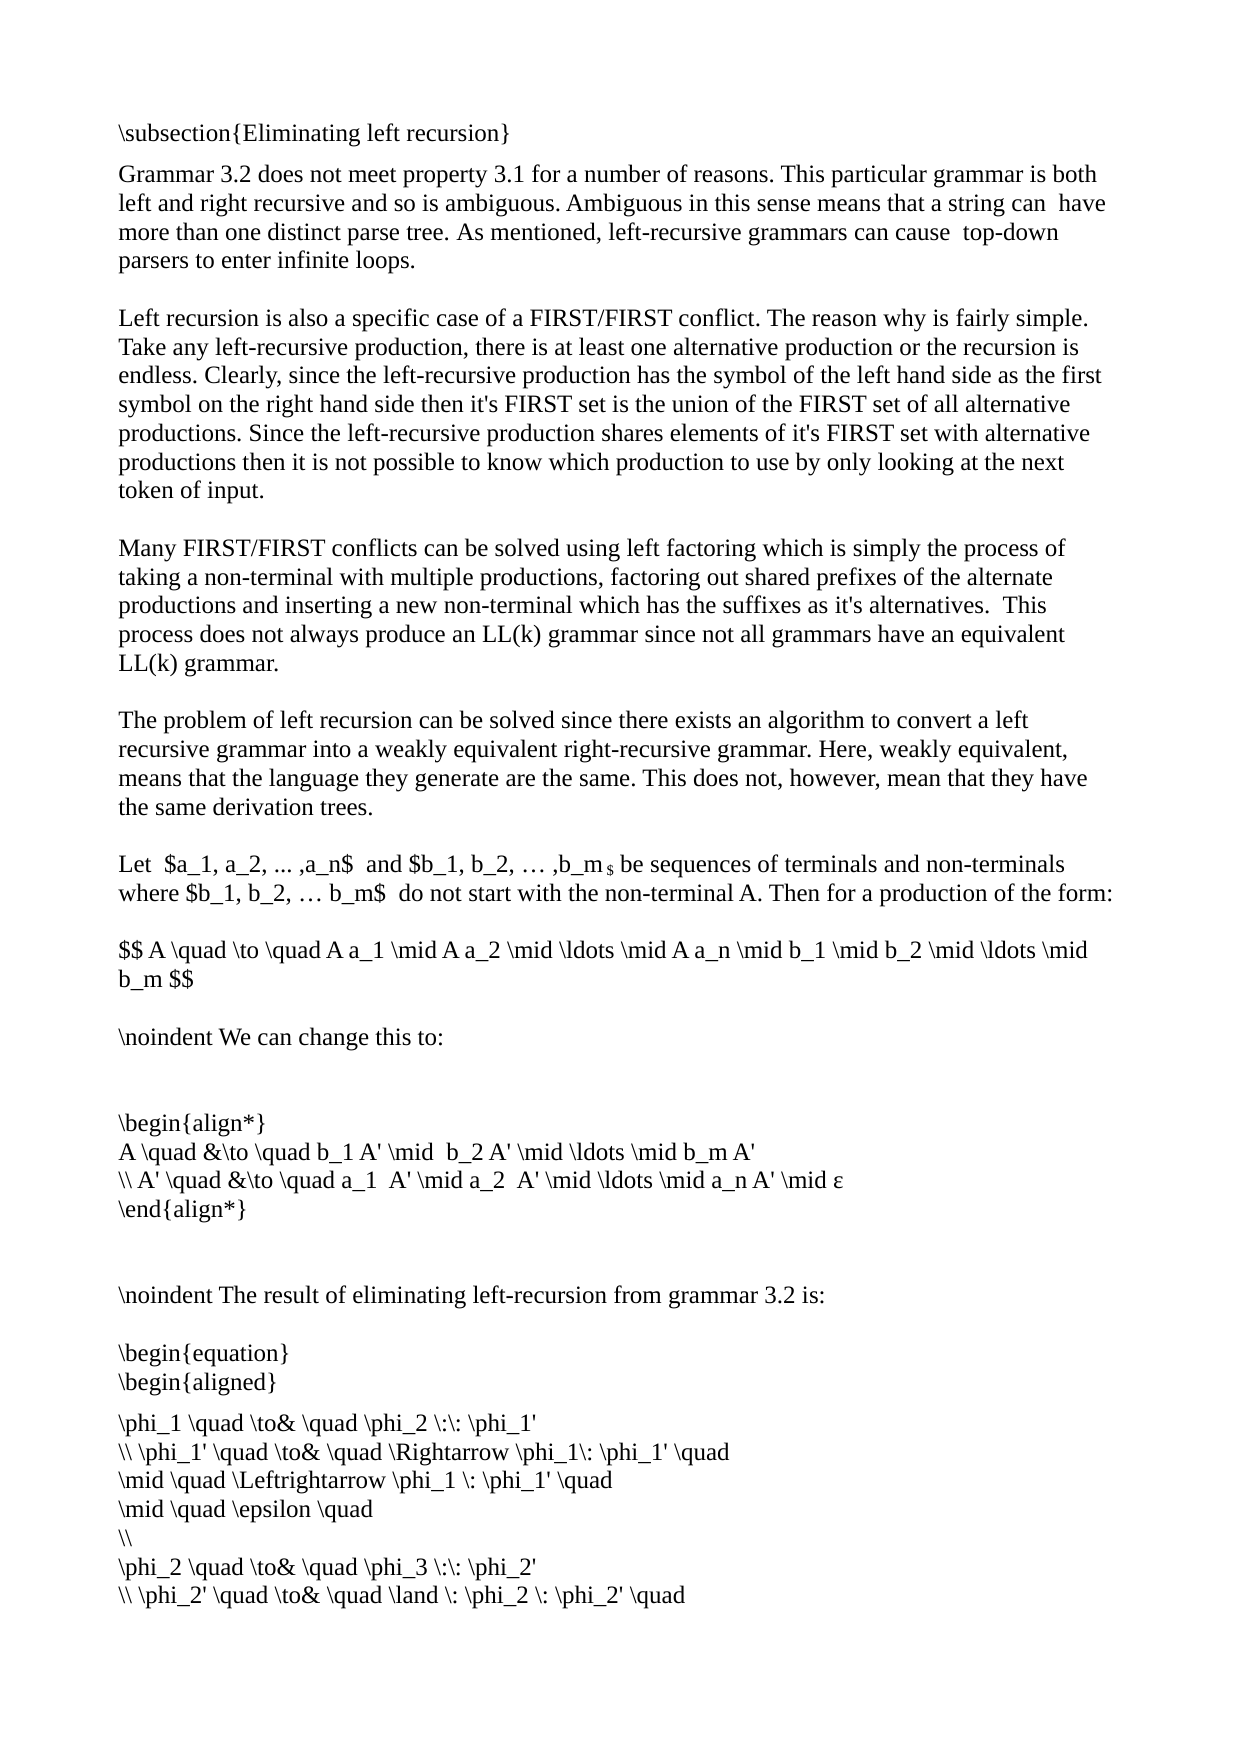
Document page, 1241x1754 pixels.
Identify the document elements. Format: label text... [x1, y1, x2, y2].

text \phi_1 \quad \to& \quad \phi_2 \:\: \phi_1' [118, 1408, 1122, 1437]
text \mid \quad \epsilon \quad [118, 1494, 1122, 1523]
text \begin{align*} [118, 1108, 1122, 1137]
text The problem of left recursion can be solved since there exists an algorithm to convert a left recursive grammar into a weakly equivalent right-recursive grammar. Here, weakly equivalent, means that the language they generate are the same. This does not, however, mean that they have the same derivation trees. [118, 706, 1122, 821]
text \begin{equation} [118, 1338, 1122, 1367]
text \begin{aligned} [118, 1367, 1122, 1396]
text \subsection{Eliminating left recursion} [118, 118, 1122, 147]
text $$ A \quad \to \quad A a_1 \mid A a_2 \mid \ldots \mid A a_n \mid b_1 \mid b_2 \mid \ldots \mid b_m $$ [118, 936, 1122, 993]
text Let $a_1, a_2, ... ,a_n$ and $b_1, b_2, … ,b_m $ be sequences of terminals and non-terminals where $b_1, b_2, … b_m$ do not start with the non-terminal A. Then for a production of the form: [118, 849, 1122, 907]
text \\ \phi_2' \quad \to& \quad \land \: \phi_2 \: \phi_2' \quad [118, 1581, 1122, 1609]
text \\ [118, 1523, 1122, 1552]
text Grammar 3.2 does not meet property 3.1 for a number of reasons. This particular grammar is both left and right recursive and so is ambiguous. Ambiguous in this sense means that a string can have more than one distinct parse tree. As mentioned, left-recursive grammars can cause top-down parsers to enter infinite loops. [118, 159, 1122, 274]
text \noindent The result of eliminating left-recursion from grammar 3.2 is: [118, 1281, 1122, 1309]
text \end{align*} [118, 1194, 1122, 1223]
text \\ A' \quad &\to \quad a_1 A' \mid a_2 A' \mid \ldots \mid a_n A' \mid ε [118, 1166, 1122, 1194]
text \phi_2 \quad \to& \quad \phi_3 \:\: \phi_2' [118, 1552, 1122, 1581]
text \noindent We can change this to: [118, 1022, 1122, 1051]
text \mid \quad \Leftrightarrow \phi_1 \: \phi_1' \quad [118, 1466, 1122, 1494]
text Left recursion is also a specific case of a FIRST/FIRST conflict. The reason why is fairly simple. Take any left-recursive production, there is at least one alternative production or the recursion is endless. Clearly, since the left-recursive production has the symbol of the left hand side as the first symbol on the right hand side then it's FIRST set is the union of the FIRST set of all alternative productions. Since the left-recursive production shares elements of it's FIRST set with alternative productions then it is not possible to know which production to use by only looking at the next token of input. [118, 303, 1122, 504]
text A \quad &\to \quad b_1 A' \mid b_2 A' \mid \ldots \mid b_m A' [118, 1137, 1122, 1166]
text Many FIRST/FIRST conflicts can be solved using left factoring which is simply the process of taking a non-terminal with multiple productions, factoring out shared prefixes of the alternate productions and inserting a new non-terminal which has the suffixes as it's alternatives. This process does not always produce an LL(k) grammar since not all grammars have an equivalent LL(k) grammar. [118, 533, 1122, 677]
text \\ \phi_1' \quad \to& \quad \Rightarrow \phi_1\: \phi_1' \quad [118, 1437, 1122, 1466]
